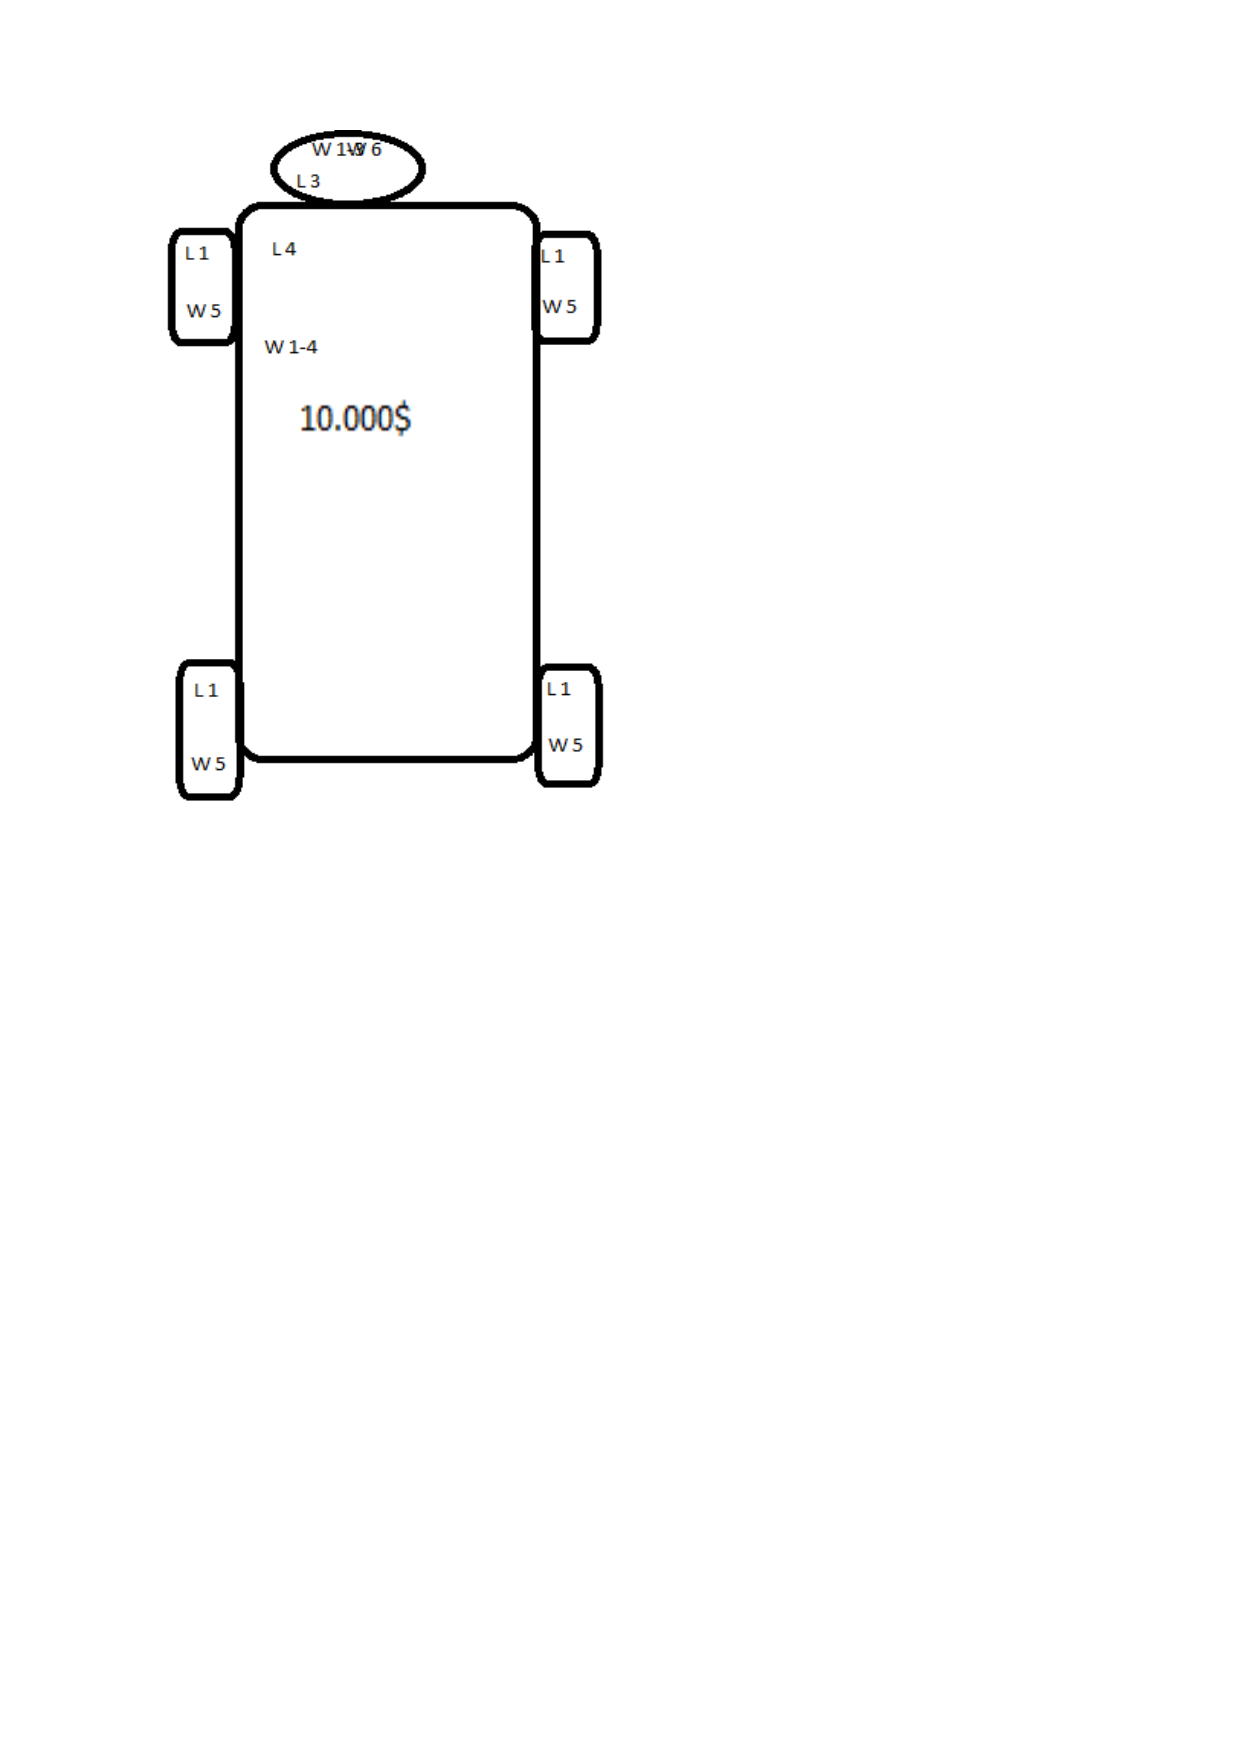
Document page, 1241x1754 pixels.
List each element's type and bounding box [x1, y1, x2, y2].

picture [101, 130, 733, 821]
